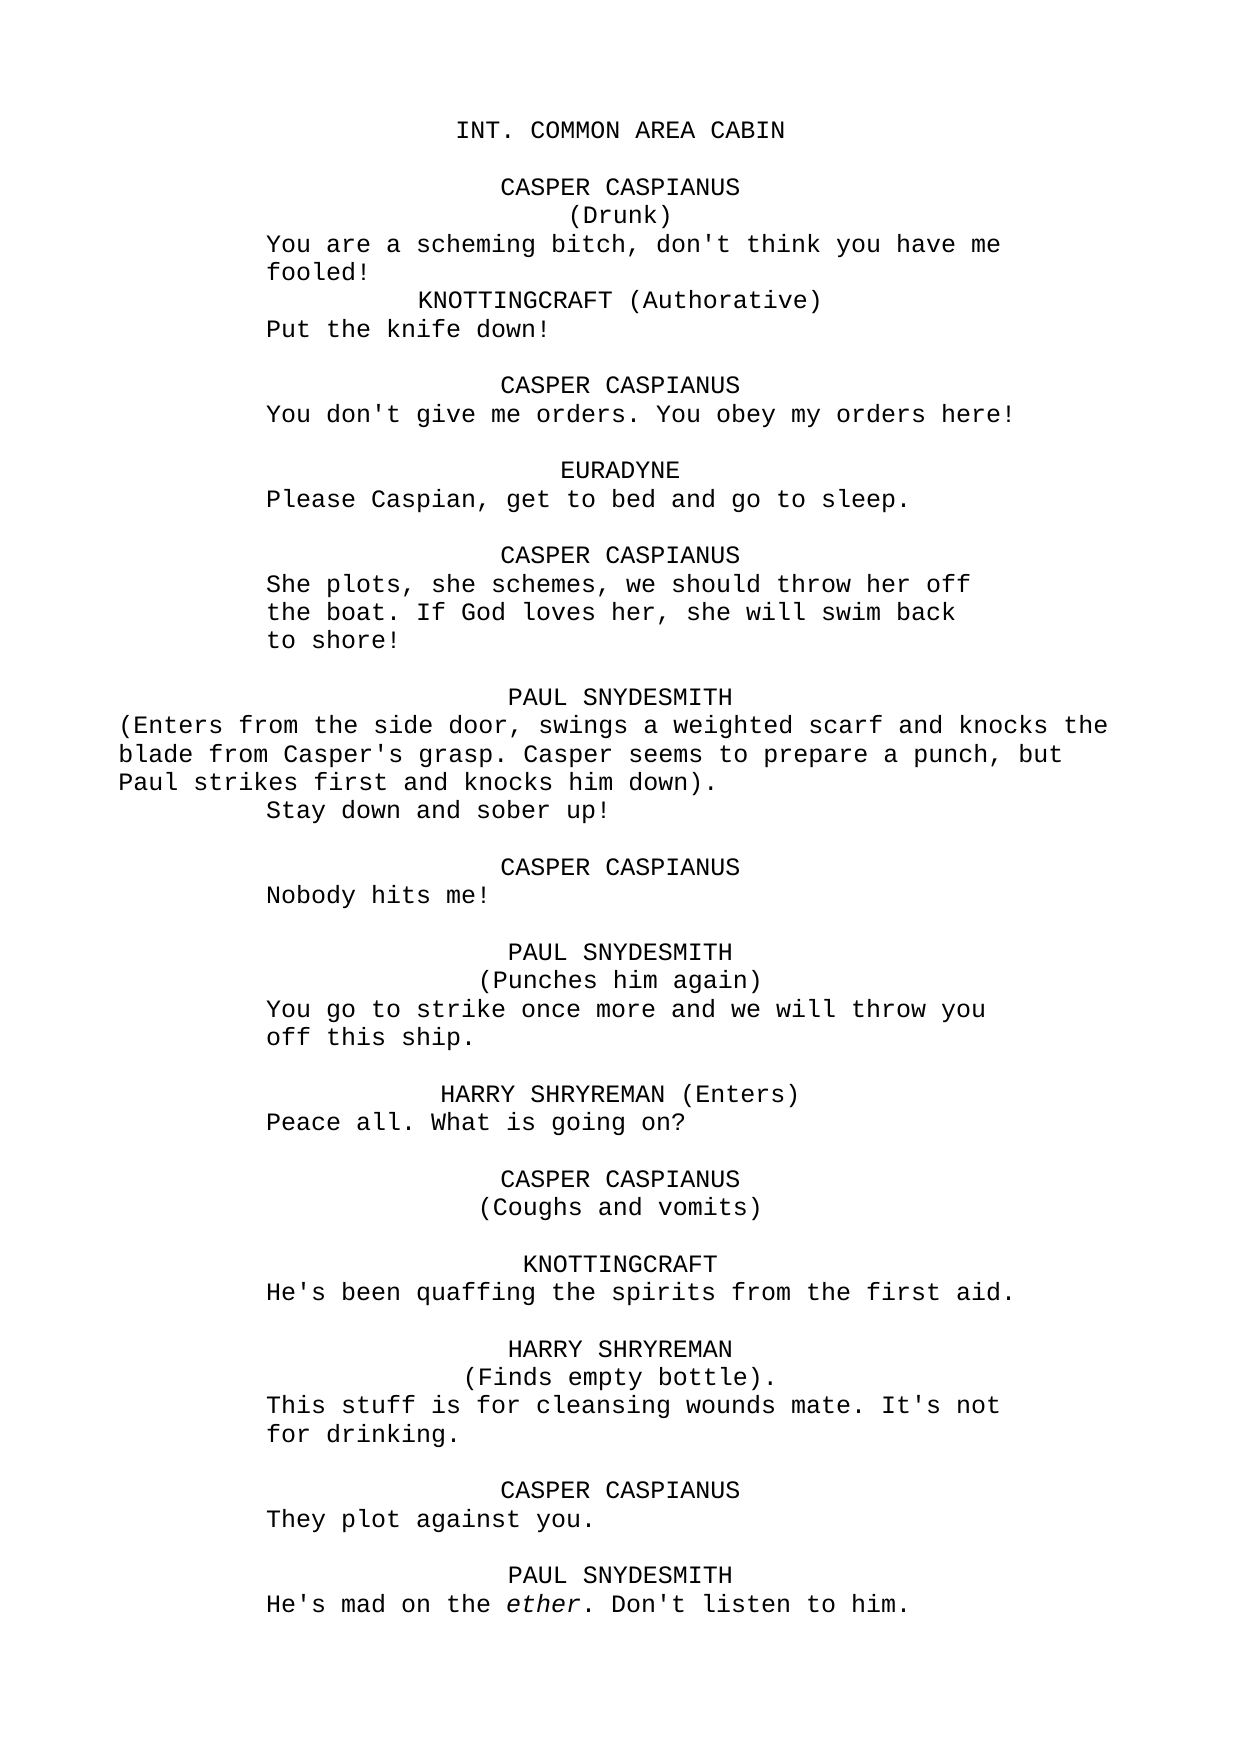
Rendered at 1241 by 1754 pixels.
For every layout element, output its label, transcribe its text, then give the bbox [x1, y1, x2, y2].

text CASPER CASPIANUS [118, 1166, 1122, 1195]
text the boat. If God loves her, she will swim back [118, 600, 1122, 628]
text They plot against you. [118, 1506, 1122, 1535]
text CASPER CASPIANUS [118, 855, 1122, 883]
text PAUL SNYDESMITH [118, 1563, 1122, 1591]
text for drinking. [118, 1421, 1122, 1450]
text (Coughs and vomits) [118, 1195, 1122, 1223]
text KNOTTINGCRAFT [118, 1251, 1122, 1280]
text Stay down and sober up! [118, 798, 1122, 826]
text You don't give me orders. You obey my orders here! [118, 401, 1122, 430]
text EURADYNE [118, 458, 1122, 486]
text Nobody hits me! [118, 883, 1122, 911]
text (Enters from the side door, swings a weighted scarf and knocks the blade from Casper's grasp. Casper seems to prepare a punch, but Paul strikes first and knocks him down). [118, 713, 1122, 798]
text You go to strike once more and we will throw you [118, 996, 1122, 1025]
text CASPER CASPIANUS [118, 1478, 1122, 1506]
text PAUL SNYDESMITH [118, 685, 1122, 713]
text Please Caspian, get to bed and go to sleep. [118, 486, 1122, 515]
text CASPER CASPIANUS [118, 175, 1122, 203]
text to shore! [118, 628, 1122, 656]
text HARRY SHRYREMAN (Enters) [118, 1081, 1122, 1110]
text CASPER CASPIANUS [118, 543, 1122, 571]
text (Finds empty bottle). [118, 1365, 1122, 1393]
text (Drunk) [118, 203, 1122, 231]
text KNOTTINGCRAFT (Authorative) [118, 288, 1122, 316]
text He's been quaffing the spirits from the first aid. [118, 1280, 1122, 1308]
text (Punches him again) [118, 968, 1122, 996]
text Put the knife down! [118, 316, 1122, 345]
text HARRY SHRYREMAN [118, 1336, 1122, 1365]
text This stuff is for cleansing wounds mate. It's not [118, 1393, 1122, 1421]
text He's mad on the ether. Don't listen to him. [118, 1591, 1122, 1620]
text You are a scheming bitch, don't think you have me [118, 231, 1122, 260]
text off this ship. [118, 1025, 1122, 1053]
text CASPER CASPIANUS [118, 373, 1122, 401]
text PAUL SNYDESMITH [118, 940, 1122, 968]
text Peace all. What is going on? [118, 1110, 1122, 1138]
text INT. COMMON AREA CABIN [118, 118, 1122, 146]
text fooled! [118, 260, 1122, 288]
text She plots, she schemes, we should throw her off [118, 571, 1122, 600]
